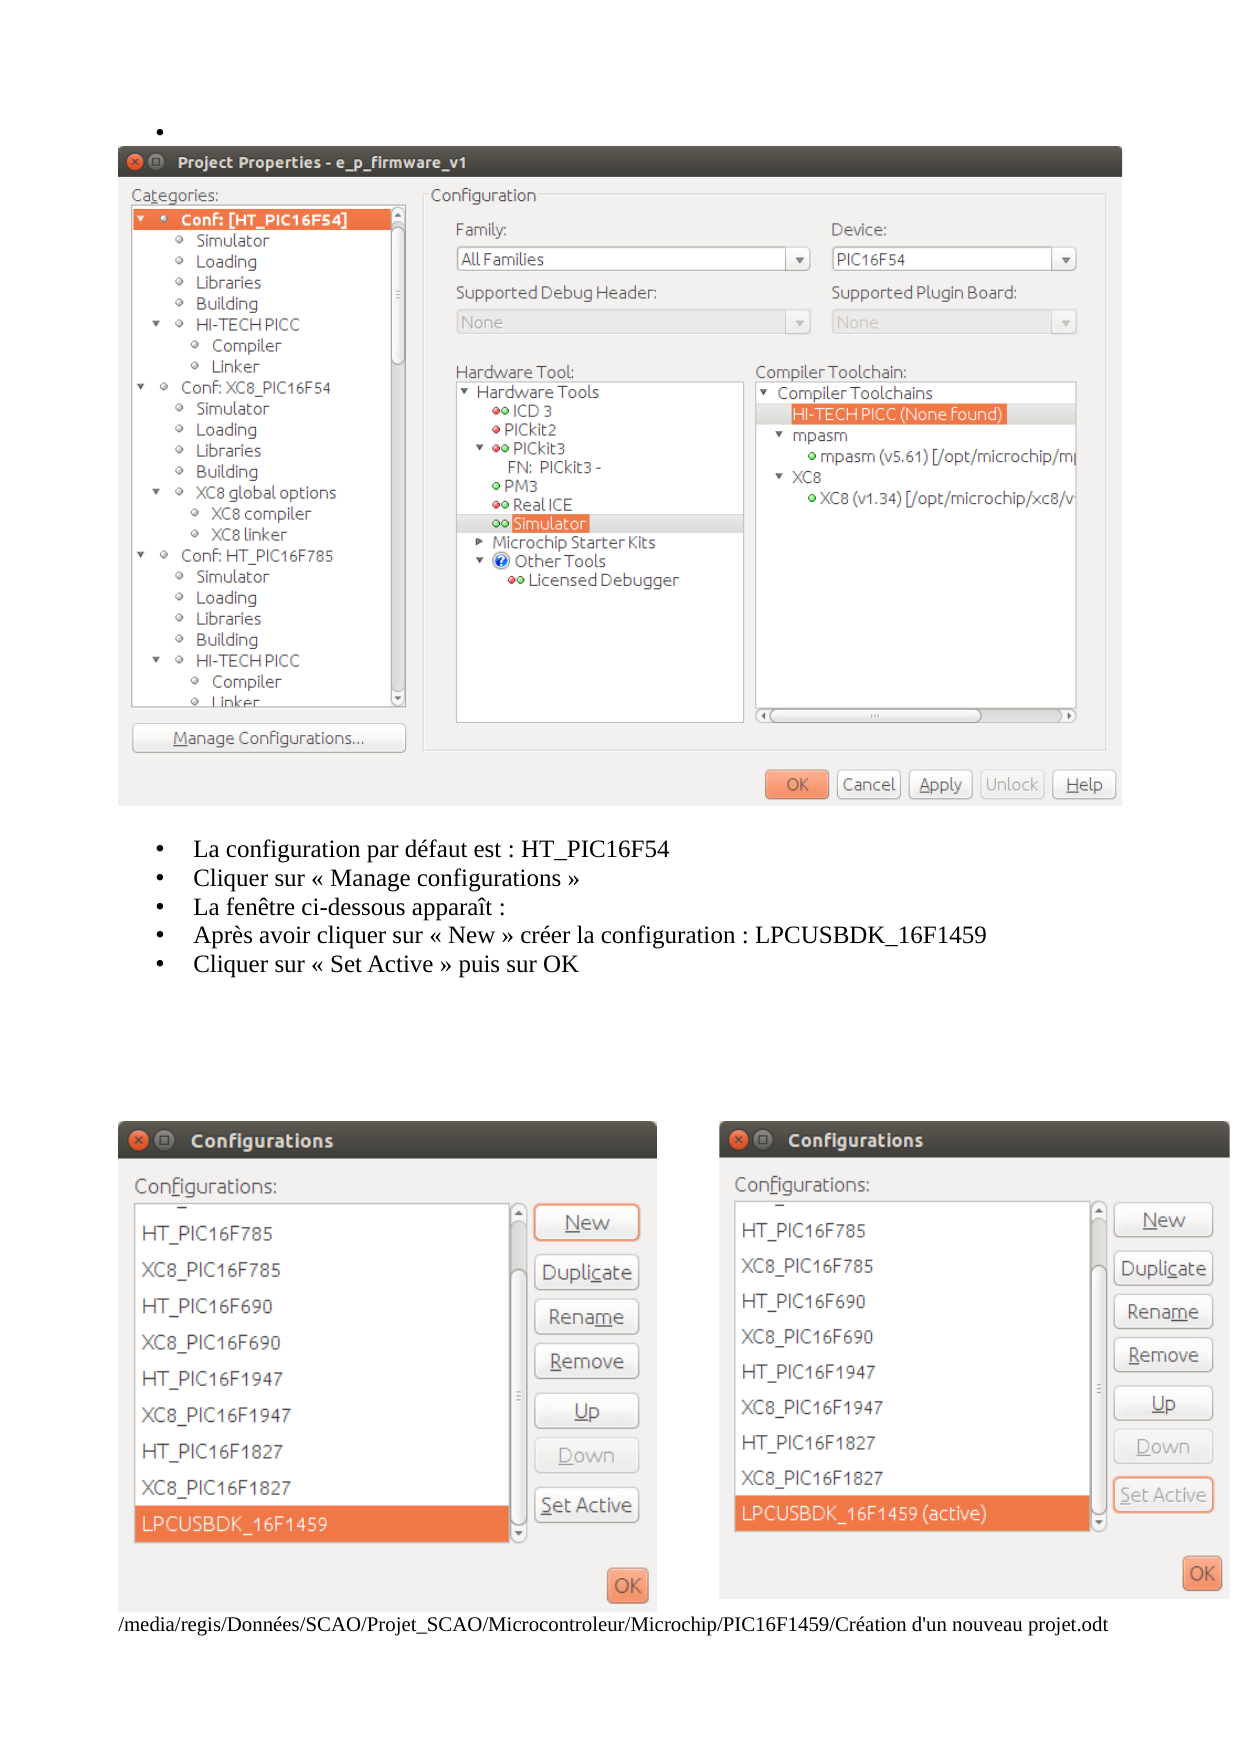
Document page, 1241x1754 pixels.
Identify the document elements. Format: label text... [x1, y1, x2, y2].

picture [118, 146, 1123, 806]
picture [719, 1121, 1230, 1599]
list La fenêtre ci-dessous apparaît : [156, 892, 1122, 920]
picture [118, 1121, 657, 1612]
list Cliquer sur « Set Active » puis sur OK [156, 949, 1122, 978]
list Cliquer sur « Manage configurations » [156, 863, 1122, 892]
list La configuration par défaut est : HT_PIC16F54 [156, 834, 1122, 863]
list Après avoir cliquer sur « New » créer la configuration : LPCUSBDK_16F1459 [156, 920, 1122, 949]
